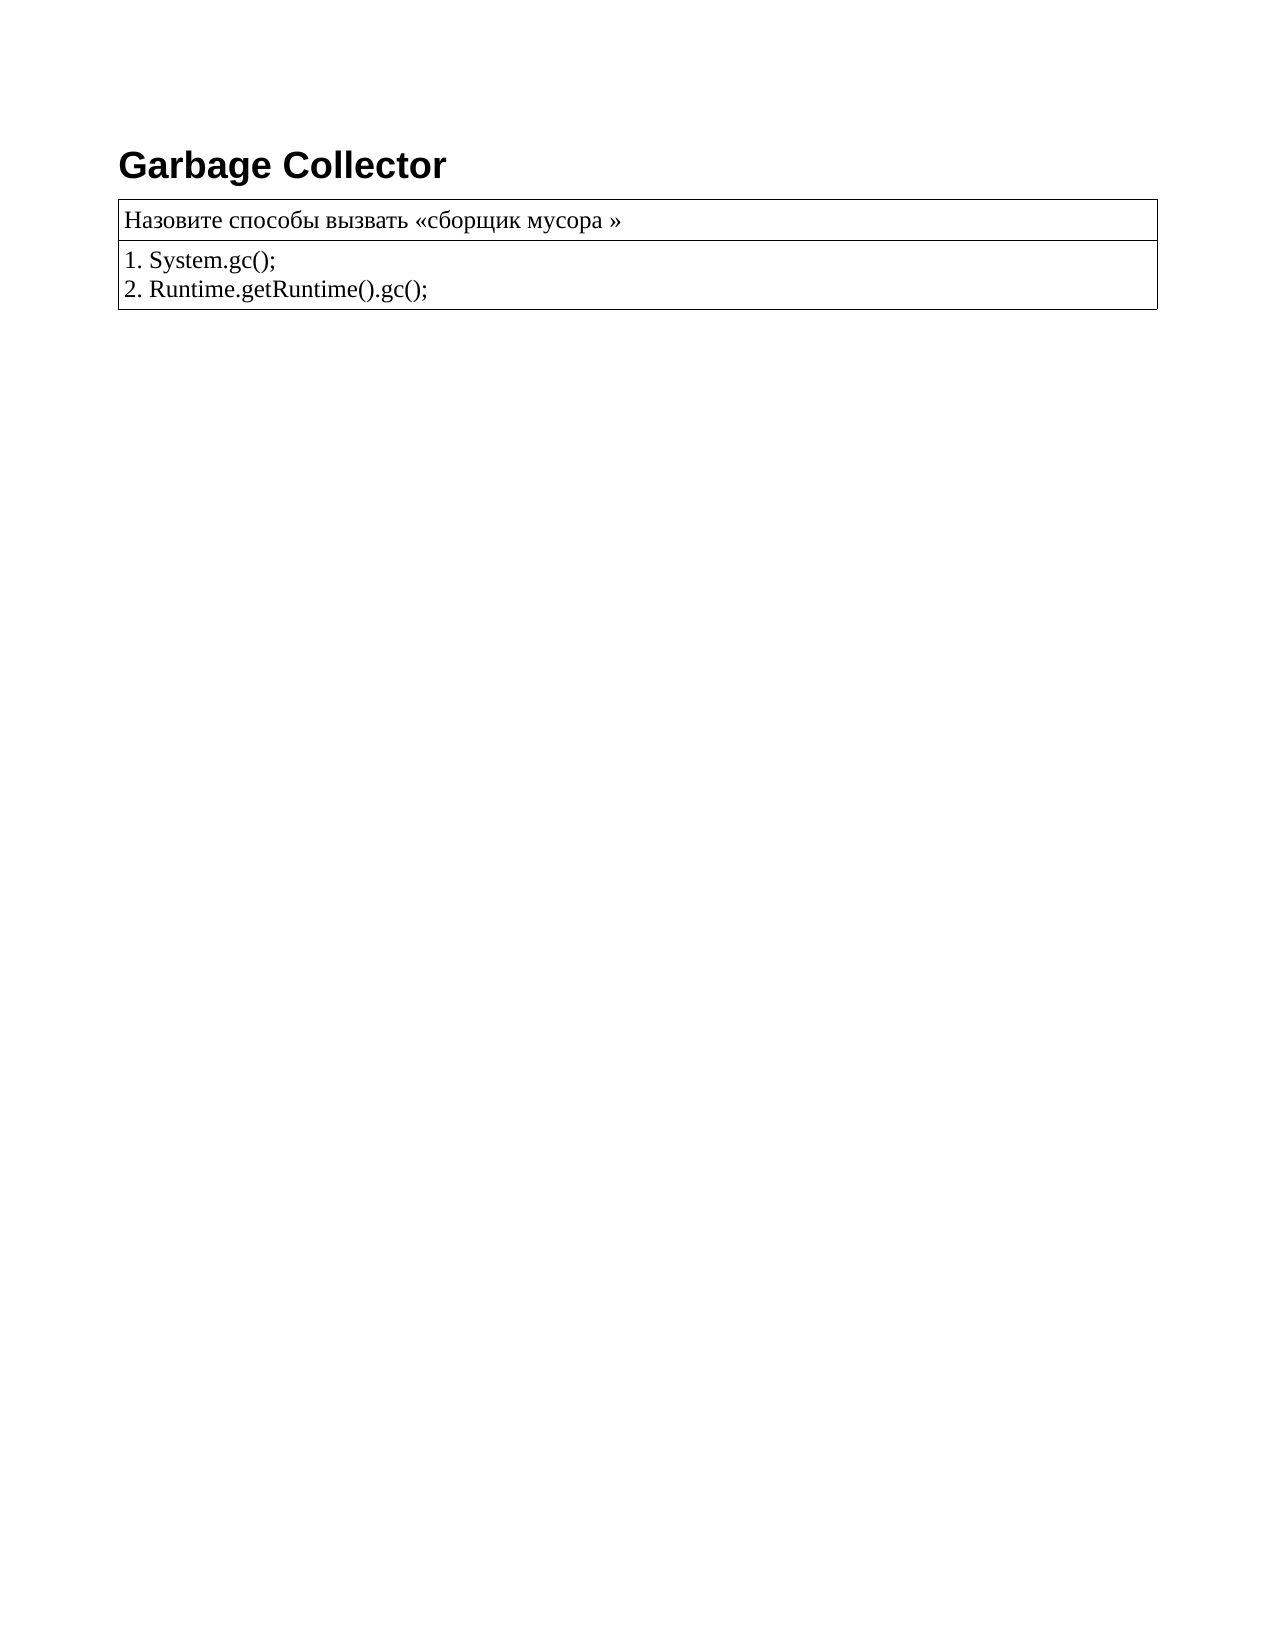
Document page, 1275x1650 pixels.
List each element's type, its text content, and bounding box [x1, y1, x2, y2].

table_cell 1. System.gc(); 2. Runtime.getRuntime().gc(); [119, 241, 1157, 309]
subtitle Garbage Collector [118, 143, 1157, 187]
table_header Назовите способы вызвать «сборщик мусора » [119, 200, 1157, 239]
